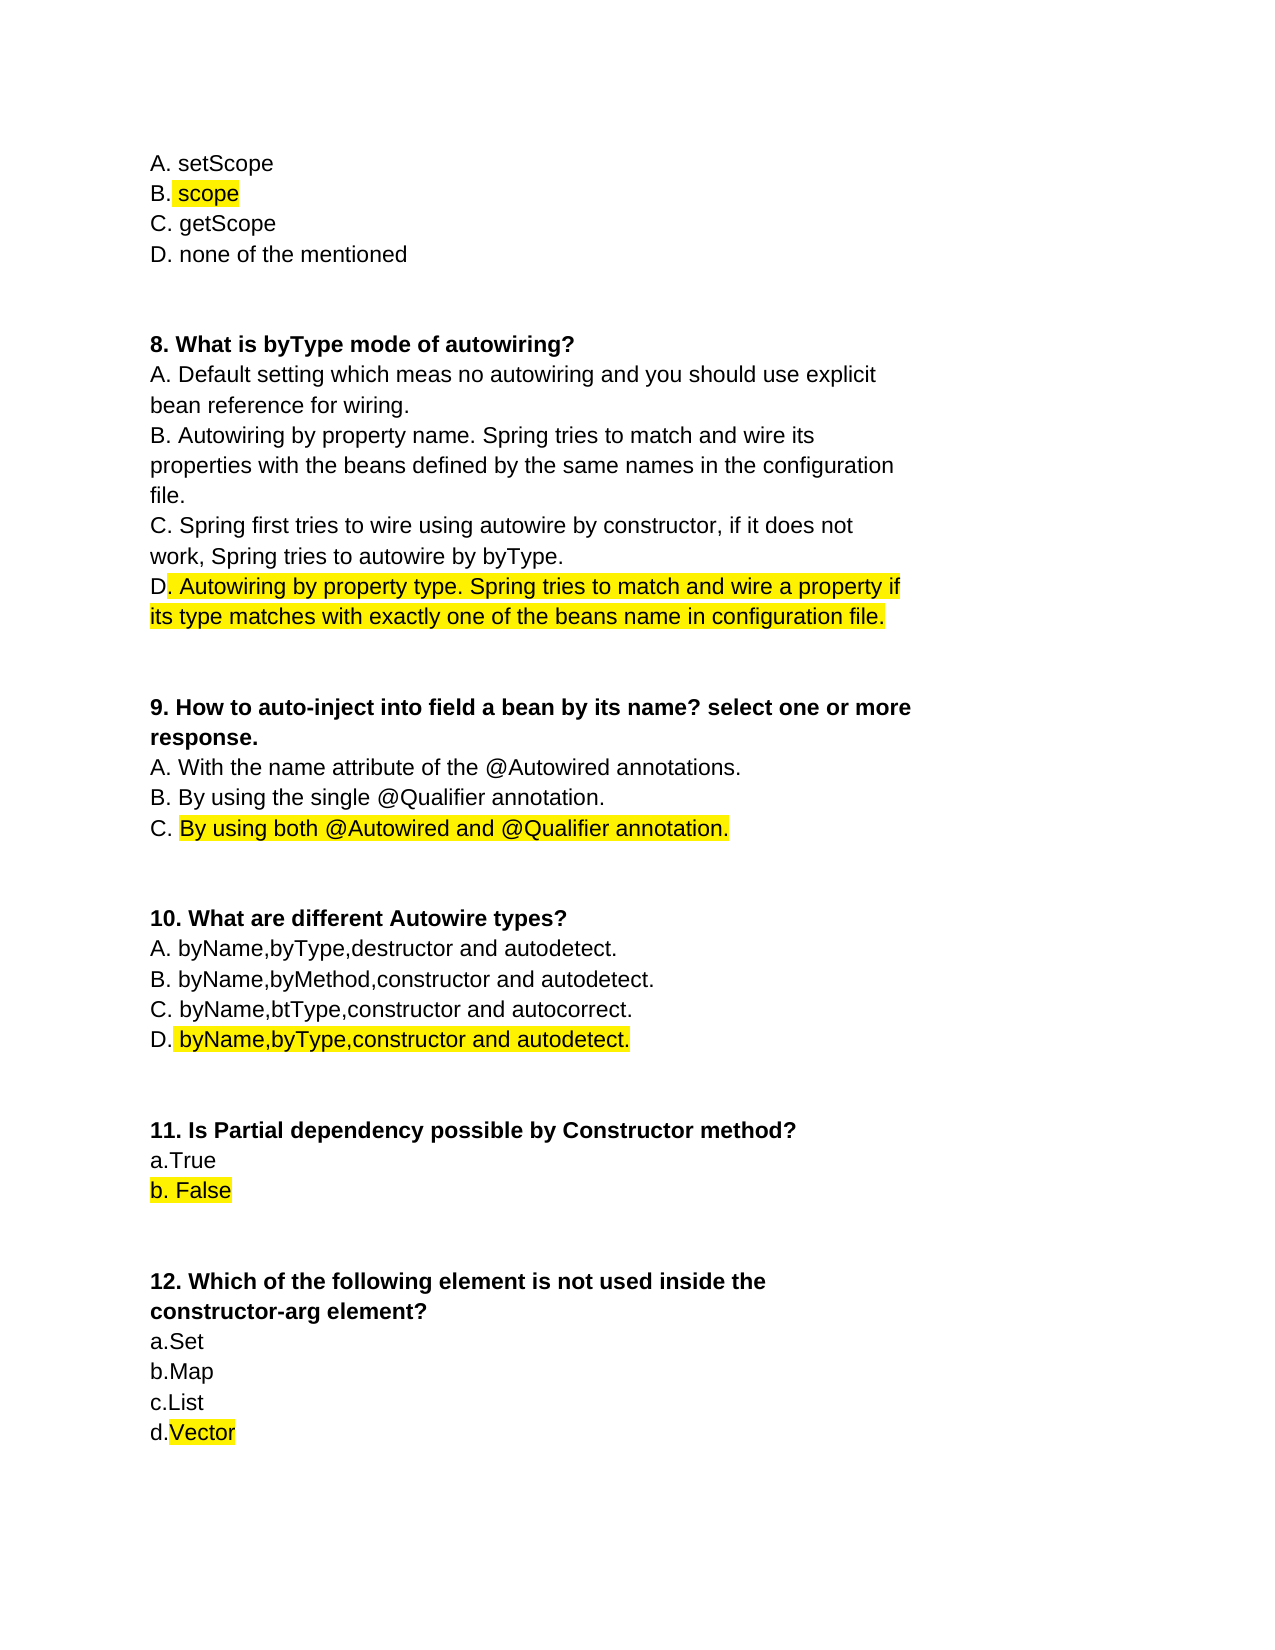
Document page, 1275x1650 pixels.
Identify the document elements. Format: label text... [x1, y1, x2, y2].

text B. By using the single @Qualifier annotation. [150, 784, 1125, 811]
text c.List [150, 1388, 1125, 1415]
text A. Default setting which meas no autowiring and you should use explicit [150, 361, 1125, 388]
text D. none of the mentioned [150, 241, 1125, 267]
text C. By using both @Autowired and @Qualifier annotation. [150, 814, 1125, 841]
text a.True [150, 1147, 1125, 1173]
text constructor-arg element? [150, 1298, 1125, 1324]
text B. scope [150, 180, 1125, 207]
text A. byName,byType,destructor and autodetect. [150, 935, 1125, 962]
text response. [150, 724, 1125, 750]
text properties with the beans defined by the same names in the configuration [150, 452, 1125, 478]
text its type matches with exactly one of the beans name in configuration file. [150, 603, 1125, 629]
text B. byName,byMethod,constructor and autodetect. [150, 966, 1125, 992]
text 12. Which of the following element is not used inside the [150, 1268, 1125, 1294]
text B. Autowiring by property name. Spring tries to match and wire its [150, 422, 1125, 448]
text D. Autowiring by property type. Spring tries to match and wire a property if [150, 573, 1125, 599]
text b.Map [150, 1358, 1125, 1385]
text 8. What is byType mode of autowiring? [150, 331, 1125, 358]
text C. getScope [150, 210, 1125, 237]
text 9. How to auto-inject into field a bean by its name? select one or more [150, 694, 1125, 720]
text b. False [150, 1177, 1125, 1203]
text 10. What are different Autowire types? [150, 905, 1125, 932]
text 11. Is Partial dependency possible by Constructor method? [150, 1117, 1125, 1143]
text bean reference for wiring. [150, 392, 1125, 418]
text C. byName,btType,constructor and autocorrect. [150, 996, 1125, 1022]
text D. byName,byType,constructor and autodetect. [150, 1026, 1125, 1052]
text work, Spring tries to autowire by byType. [150, 543, 1125, 569]
text file. [150, 482, 1125, 509]
text A. setScope [150, 150, 1125, 176]
text d.Vector [150, 1419, 1125, 1445]
text C. Spring first tries to wire using autowire by constructor, if it does not [150, 512, 1125, 539]
text a.Set [150, 1328, 1125, 1354]
text A. With the name attribute of the @Autowired annotations. [150, 754, 1125, 781]
